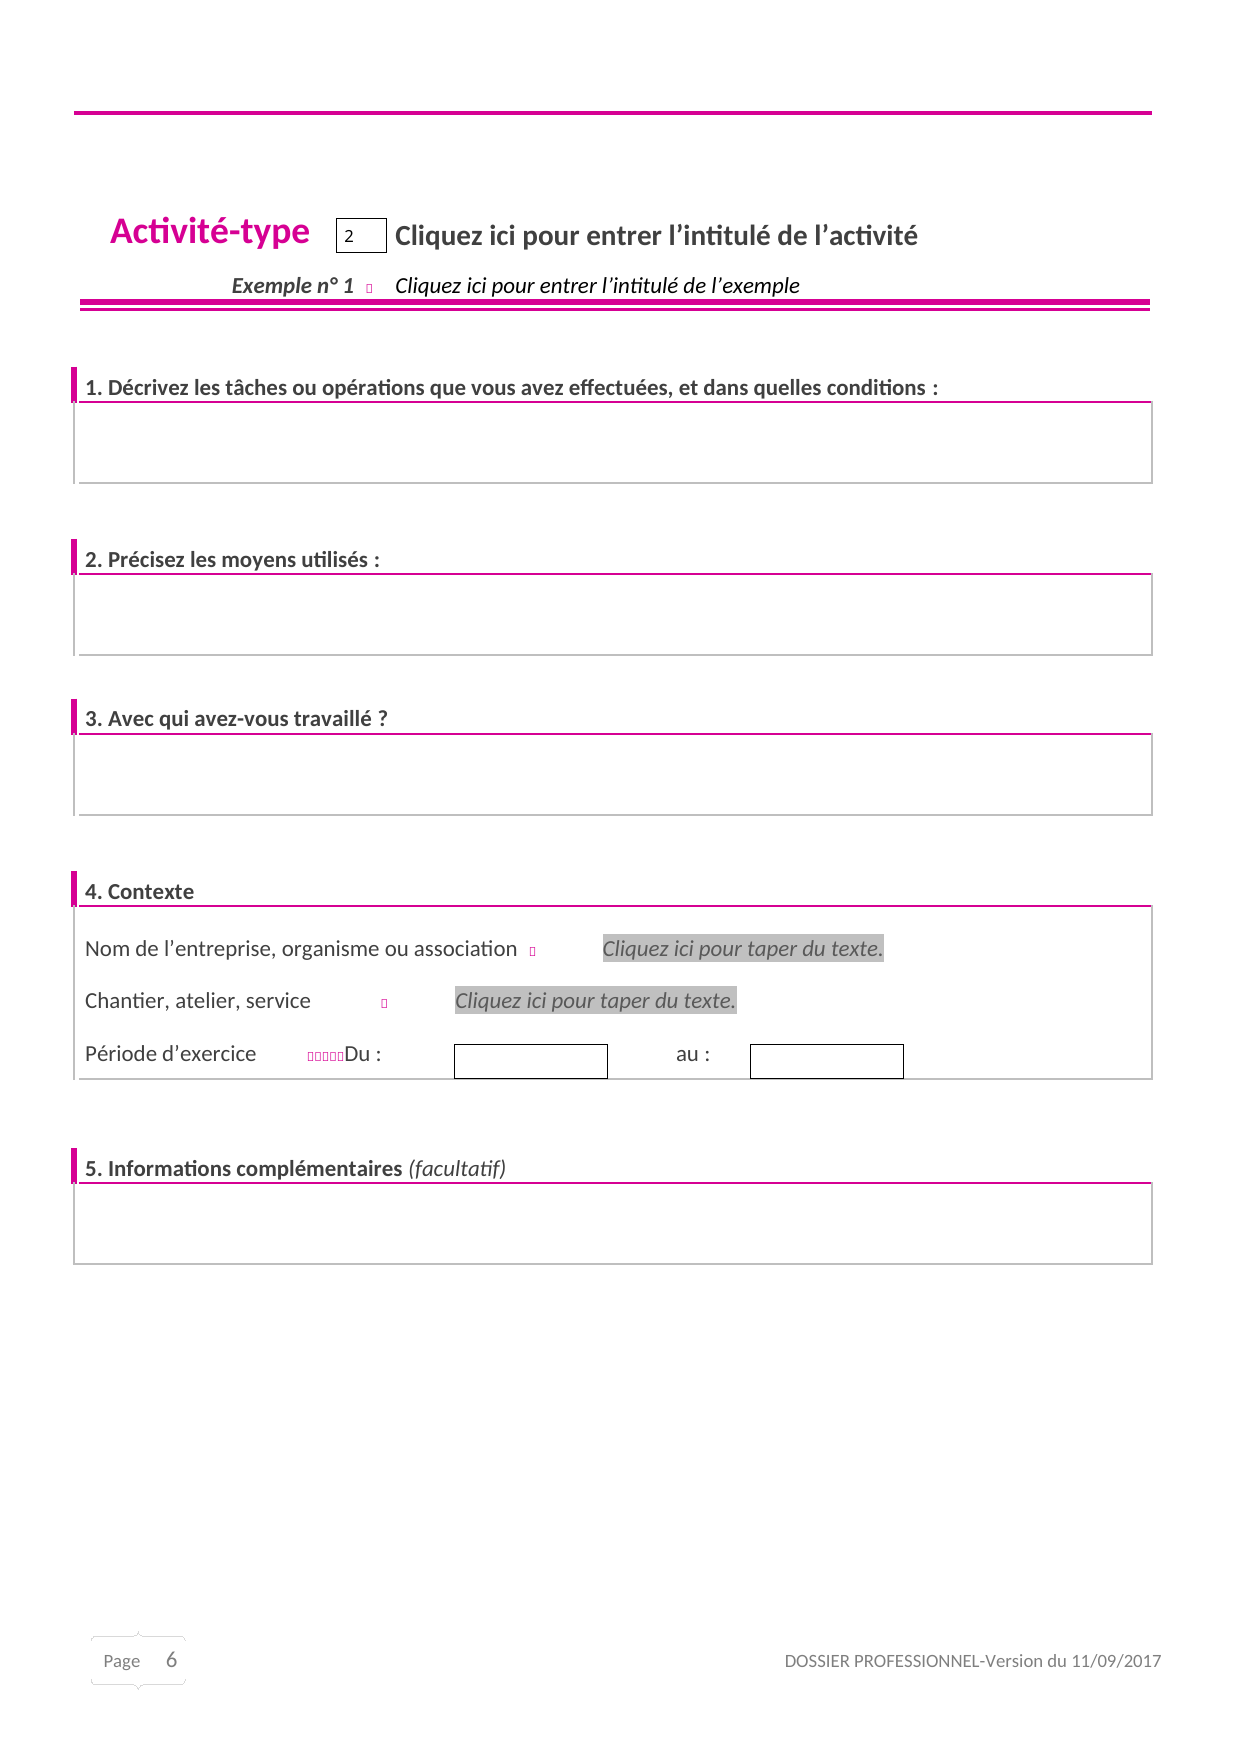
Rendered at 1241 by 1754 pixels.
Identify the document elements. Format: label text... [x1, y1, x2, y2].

table_header [325, 201, 384, 252]
table_cell [75, 905, 578, 928]
table_cell [75, 1182, 1151, 1206]
table_cell Nom de l’entreprise, organisme ou association  [75, 928, 578, 968]
table_cell 5. Informations complémentaires (facultatif) [77, 1148, 1093, 1182]
table_cell [1093, 1080, 1152, 1114]
table_cell [74, 850, 1152, 871]
table_cell [74, 345, 1152, 367]
table_cell [75, 633, 1151, 654]
table_header Activité-type [74, 201, 325, 252]
table_cell [74, 1114, 1093, 1148]
table_cell [578, 907, 1151, 928]
table_cell Exemple n° 1  [74, 253, 384, 299]
table_cell [75, 792, 1151, 813]
table_header Cliquez ici pour entrer l’intitulé de l’activité [384, 201, 1152, 252]
table_cell [75, 756, 1151, 792]
table_cell [75, 460, 1151, 482]
table_cell [74, 299, 1152, 345]
table_cell [1093, 1148, 1152, 1182]
table_cell [74, 482, 1093, 518]
table_cell [1093, 816, 1152, 849]
table_cell [75, 424, 1151, 460]
table_cell 3. Avec qui avez-vous travaillé ? [77, 699, 1152, 732]
table_cell [75, 573, 1151, 596]
table_cell 2. Précisez les moyens utilisés : [77, 539, 1152, 573]
table_cell [74, 677, 1152, 698]
table_cell Période d’exercice Du : au : [75, 1021, 1151, 1078]
table_cell [75, 596, 1151, 633]
table_cell [75, 733, 1151, 756]
table_cell [74, 654, 1152, 677]
table_cell 4. Contexte [77, 871, 1152, 905]
table_cell [75, 1206, 1151, 1242]
table_cell [75, 401, 1151, 424]
table_cell Cliquez ici pour entrer l’intitulé de l’exemple [384, 253, 1152, 299]
table_cell [74, 518, 1152, 539]
table_cell Cliquez ici pour taper du texte. [578, 928, 1151, 968]
table_cell [75, 1242, 1151, 1263]
table_cell Cliquez ici pour taper du texte. [444, 968, 1151, 1021]
table_cell [74, 814, 1093, 849]
table_cell 1. Décrivez les tâches ou opérations que vous avez effectuées, et dans quelles conditions : [77, 367, 1152, 401]
table_cell [74, 1078, 1093, 1114]
table_cell Chantier, atelier, service  [75, 968, 444, 1021]
table_cell [1093, 1114, 1152, 1148]
table_cell [1093, 484, 1152, 518]
